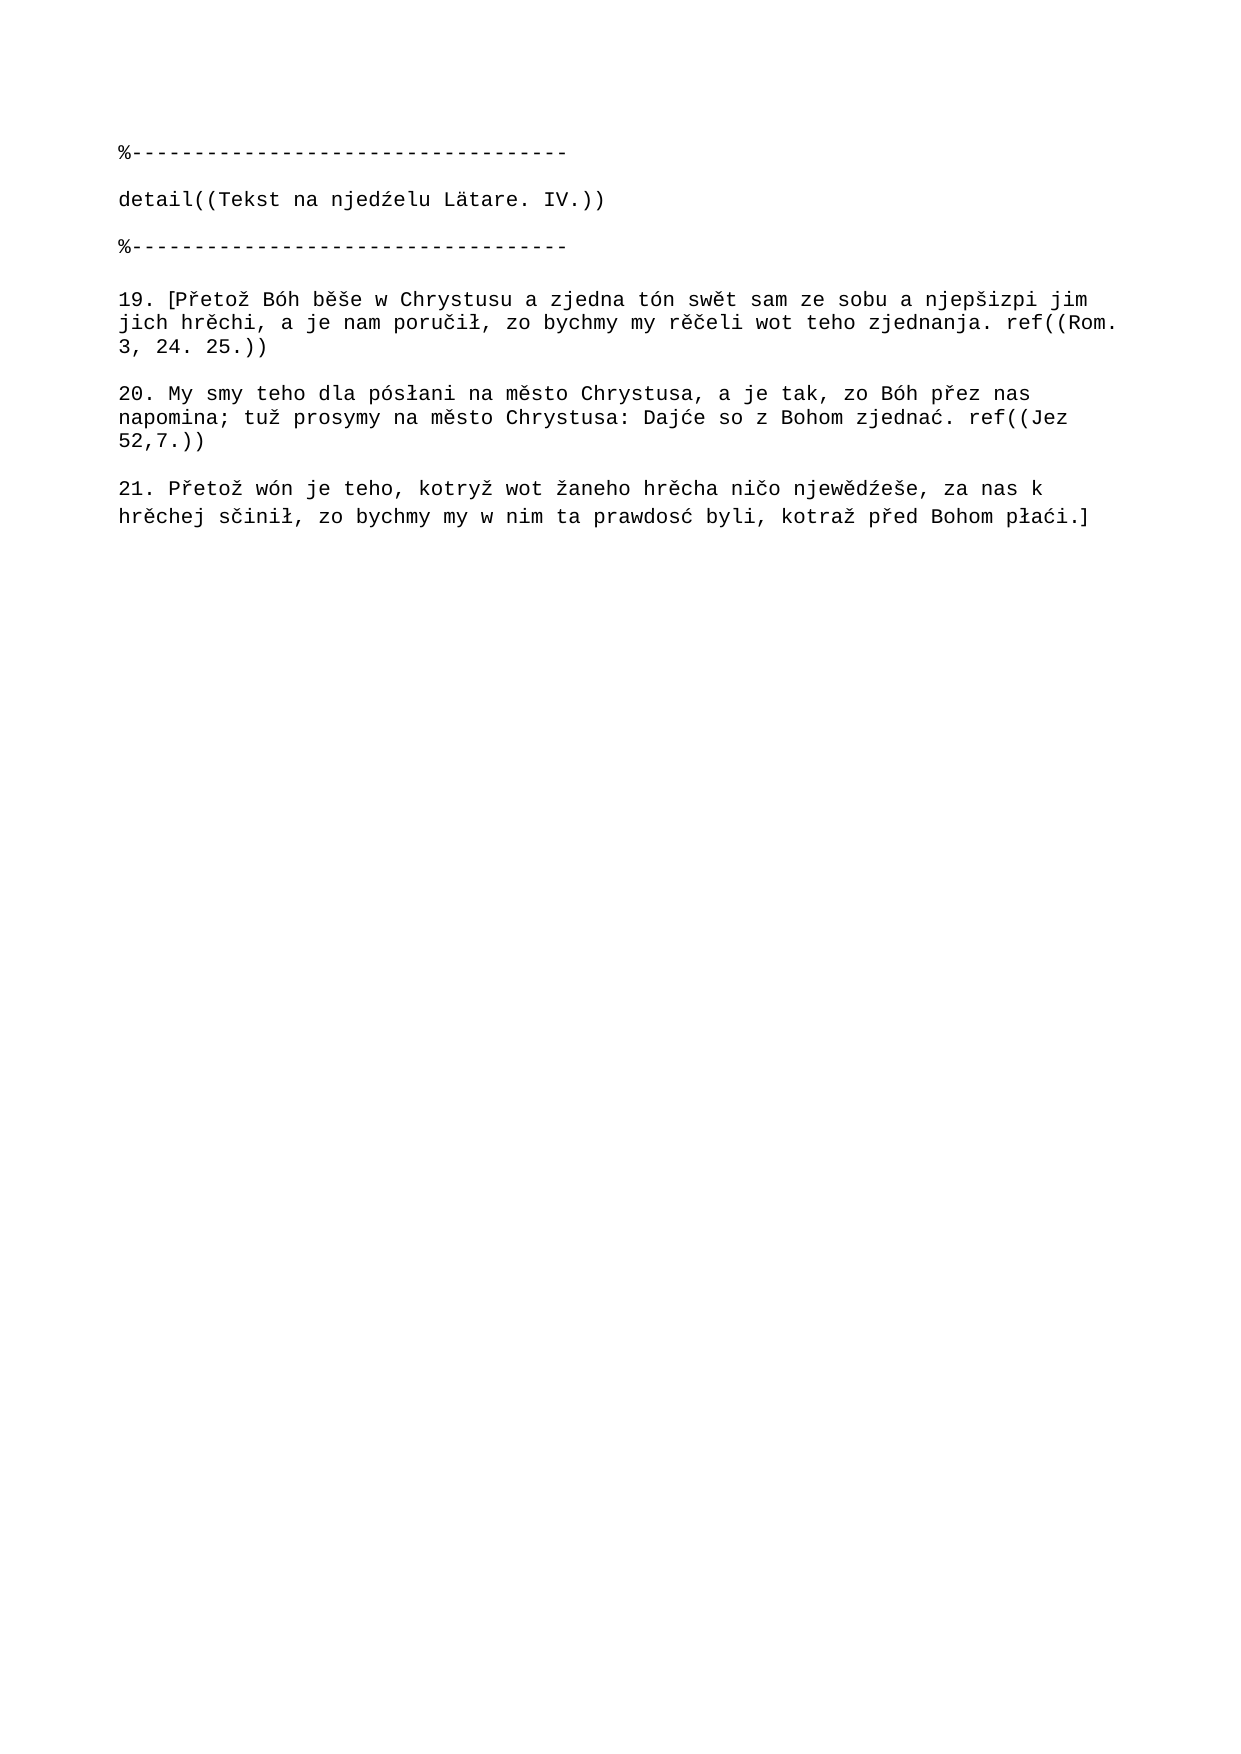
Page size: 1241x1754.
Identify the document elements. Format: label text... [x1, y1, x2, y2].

text detail((Tekst na njedźelu Lätare. IV.)) [118, 189, 1122, 213]
text 19. [Přetož Bóh běše w Chrystusu a zjedna tón swět sam ze sobu a njepšizpi jim jich hrěchi, a je nam poručił, zo bychmy my rěčeli wot teho zjednanja. ref((Rom. 3, 24. 25.)) [118, 284, 1122, 359]
text 20. My smy teho dla pósłani na město Chrystusa, a je tak, zo Bóh přez nas napomina; tuž prosymy na město Chrystusa: Dajće so z Bohom zjednać. ref((Jez 52,7.)) [118, 383, 1122, 454]
text %----------------------------------- [118, 142, 1122, 165]
text %----------------------------------- [118, 236, 1122, 260]
text 21. Přetož wón je teho, kotryž wot žaneho hrěcha ničo njewědźeše, za nas k hrěchej sčinił, zo bychmy my w nim ta prawdosć byli, kotraž před Bohom płaći.] [118, 478, 1122, 530]
